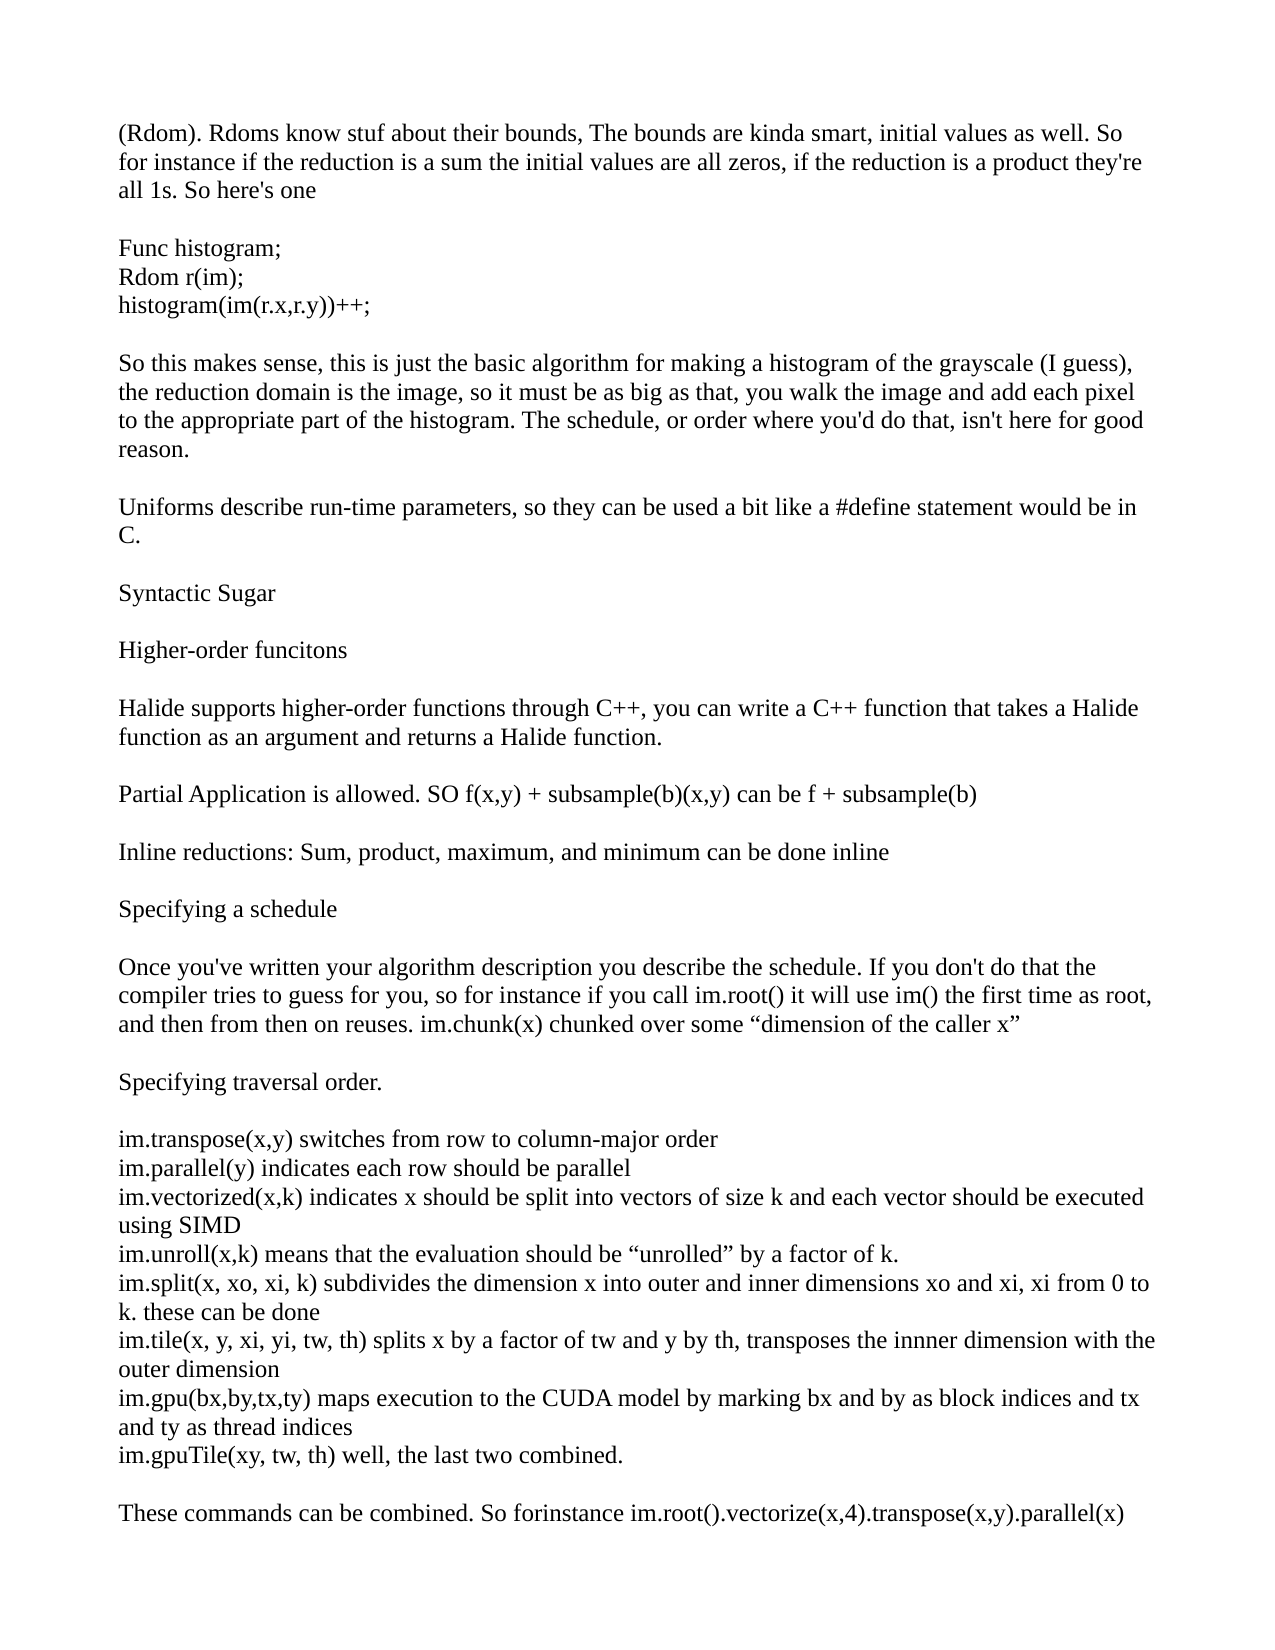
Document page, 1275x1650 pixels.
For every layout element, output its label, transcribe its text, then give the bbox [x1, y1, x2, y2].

text Syntactic Sugar [118, 578, 1157, 607]
text im.vectorized(x,k) indicates x should be split into vectors of size k and each vector should be executed using SIMD [118, 1182, 1157, 1239]
text These commands can be combined. So forinstance im.root().vectorize(x,4).transpose(x,y).parallel(x) [118, 1498, 1157, 1527]
text histogram(im(r.x,r.y))++; [118, 291, 1157, 319]
text Higher-order funcitons [118, 636, 1157, 664]
text im.transpose(x,y) switches from row to column-major order [118, 1124, 1157, 1153]
text im.tile(x, y, xi, yi, tw, th) splits x by a factor of tw and y by th, transposes the innner dimension with the outer dimension [118, 1326, 1157, 1383]
text im.unroll(x,k) means that the evaluation should be “unrolled” by a factor of k. [118, 1239, 1157, 1268]
text Uniforms describe run-time parameters, so they can be used a bit like a #define statement would be in C. [118, 492, 1157, 549]
text So this makes sense, this is just the basic algorithm for making a histogram of the grayscale (I guess), the reduction domain is the image, so it must be as big as that, you walk the image and add each pixel to the appropriate part of the histogram. The schedule, or order where you'd do that, isn't here for good reason. [118, 348, 1157, 463]
text im.gpuTile(xy, tw, th) well, the last two combined. [118, 1441, 1157, 1469]
text Once you've written your algorithm description you describe the schedule. If you don't do that the compiler tries to guess for you, so for instance if you call im.root() it will use im() the first time as root, and then from then on reuses. im.chunk(x) chunked over some “dimension of the caller x” [118, 952, 1157, 1038]
text Inline reductions: Sum, product, maximum, and minimum can be done inline [118, 837, 1157, 866]
text Halide supports higher-order functions through C++, you can write a C++ function that takes a Halide function as an argument and returns a Halide function. [118, 693, 1157, 751]
text im.split(x, xo, xi, k) subdivides the dimension x into outer and inner dimensions xo and xi, xi from 0 to k. these can be done [118, 1268, 1157, 1326]
text Specifying a schedule [118, 894, 1157, 923]
text im.gpu(bx,by,tx,ty) maps execution to the CUDA model by marking bx and by as block indices and tx and ty as thread indices [118, 1383, 1157, 1441]
text im.parallel(y) indicates each row should be parallel [118, 1153, 1157, 1182]
text (Rdom). Rdoms know stuf about their bounds, The bounds are kinda smart, initial values as well. So for instance if the reduction is a sum the initial values are all zeros, if the reduction is a product they're all 1s. So here's one [118, 118, 1157, 204]
text Partial Application is allowed. SO f(x,y) + subsample(b)(x,y) can be f + subsample(b) [118, 779, 1157, 808]
text Func histogram; [118, 233, 1157, 262]
text Specifying traversal order. [118, 1067, 1157, 1096]
text Rdom r(im); [118, 262, 1157, 291]
